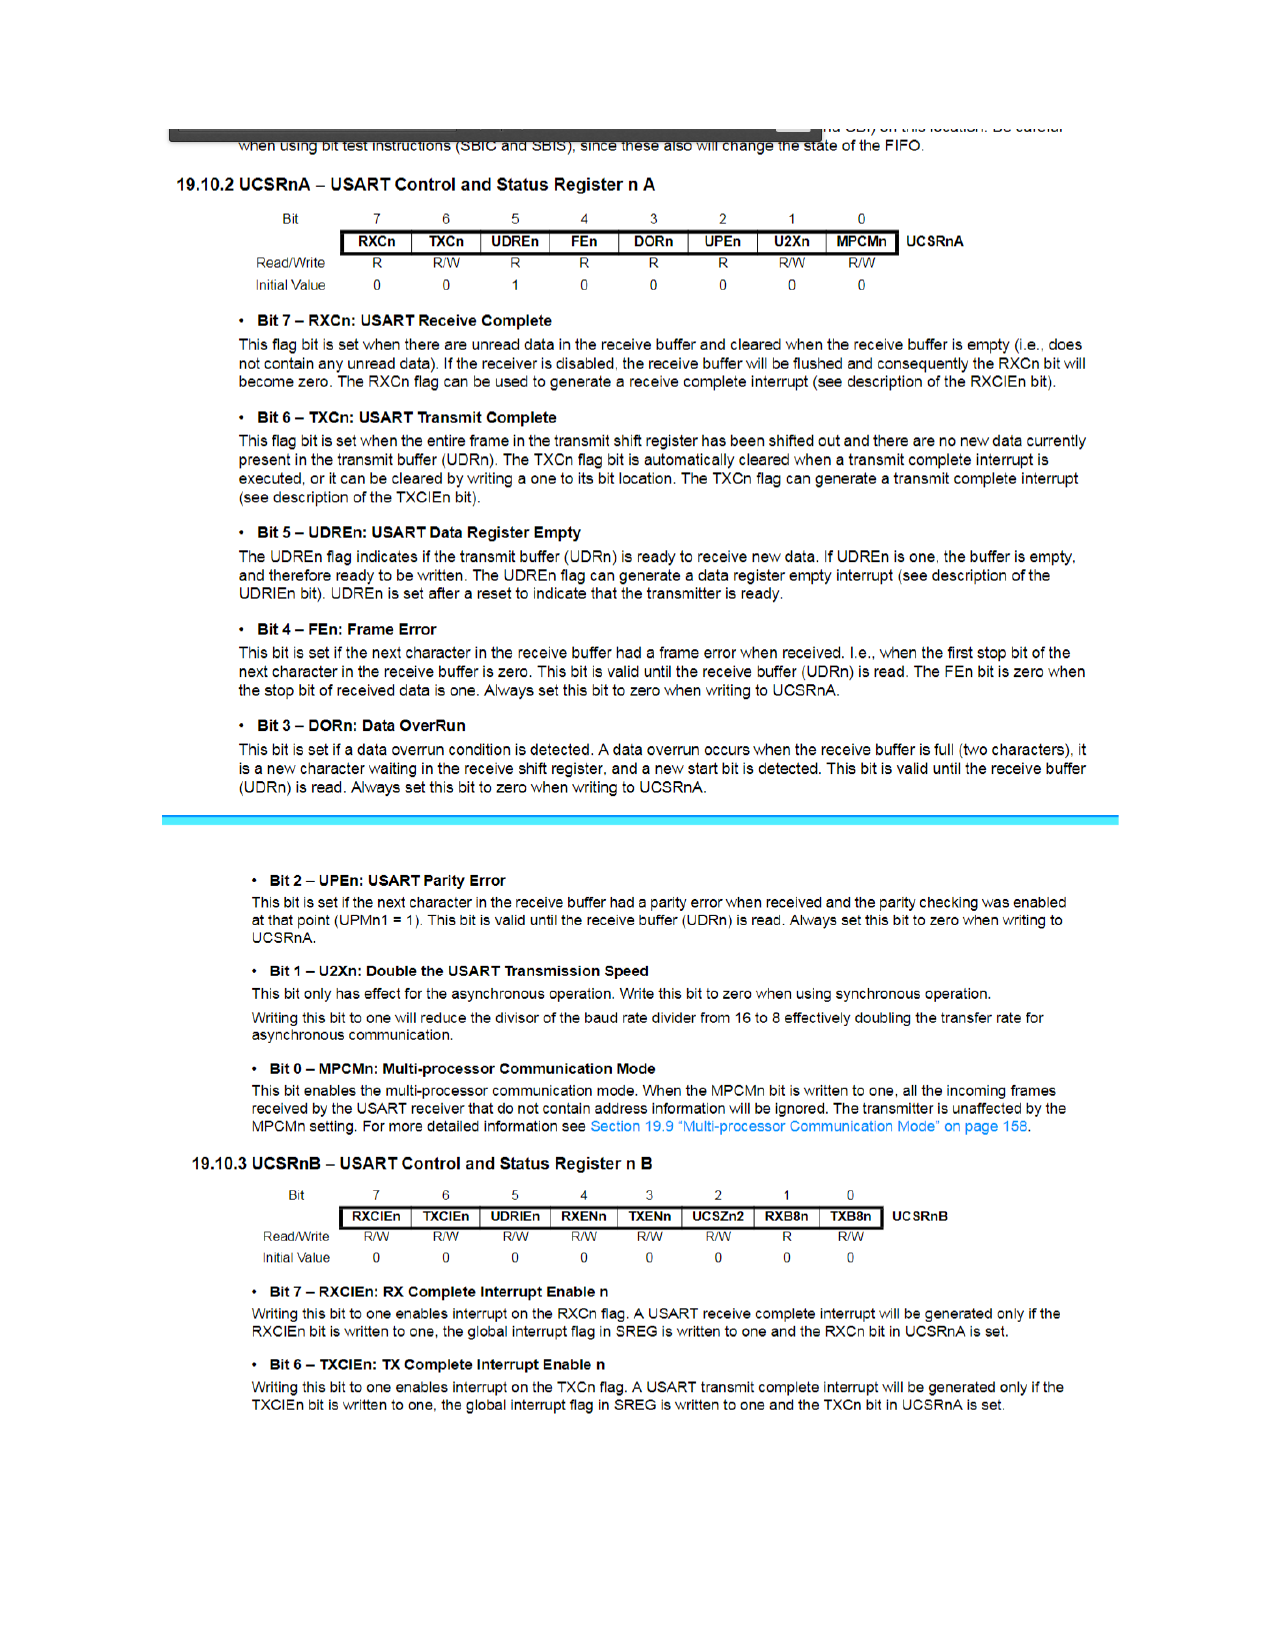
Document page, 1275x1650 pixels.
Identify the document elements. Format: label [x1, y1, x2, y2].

picture [132, 129, 1140, 1421]
